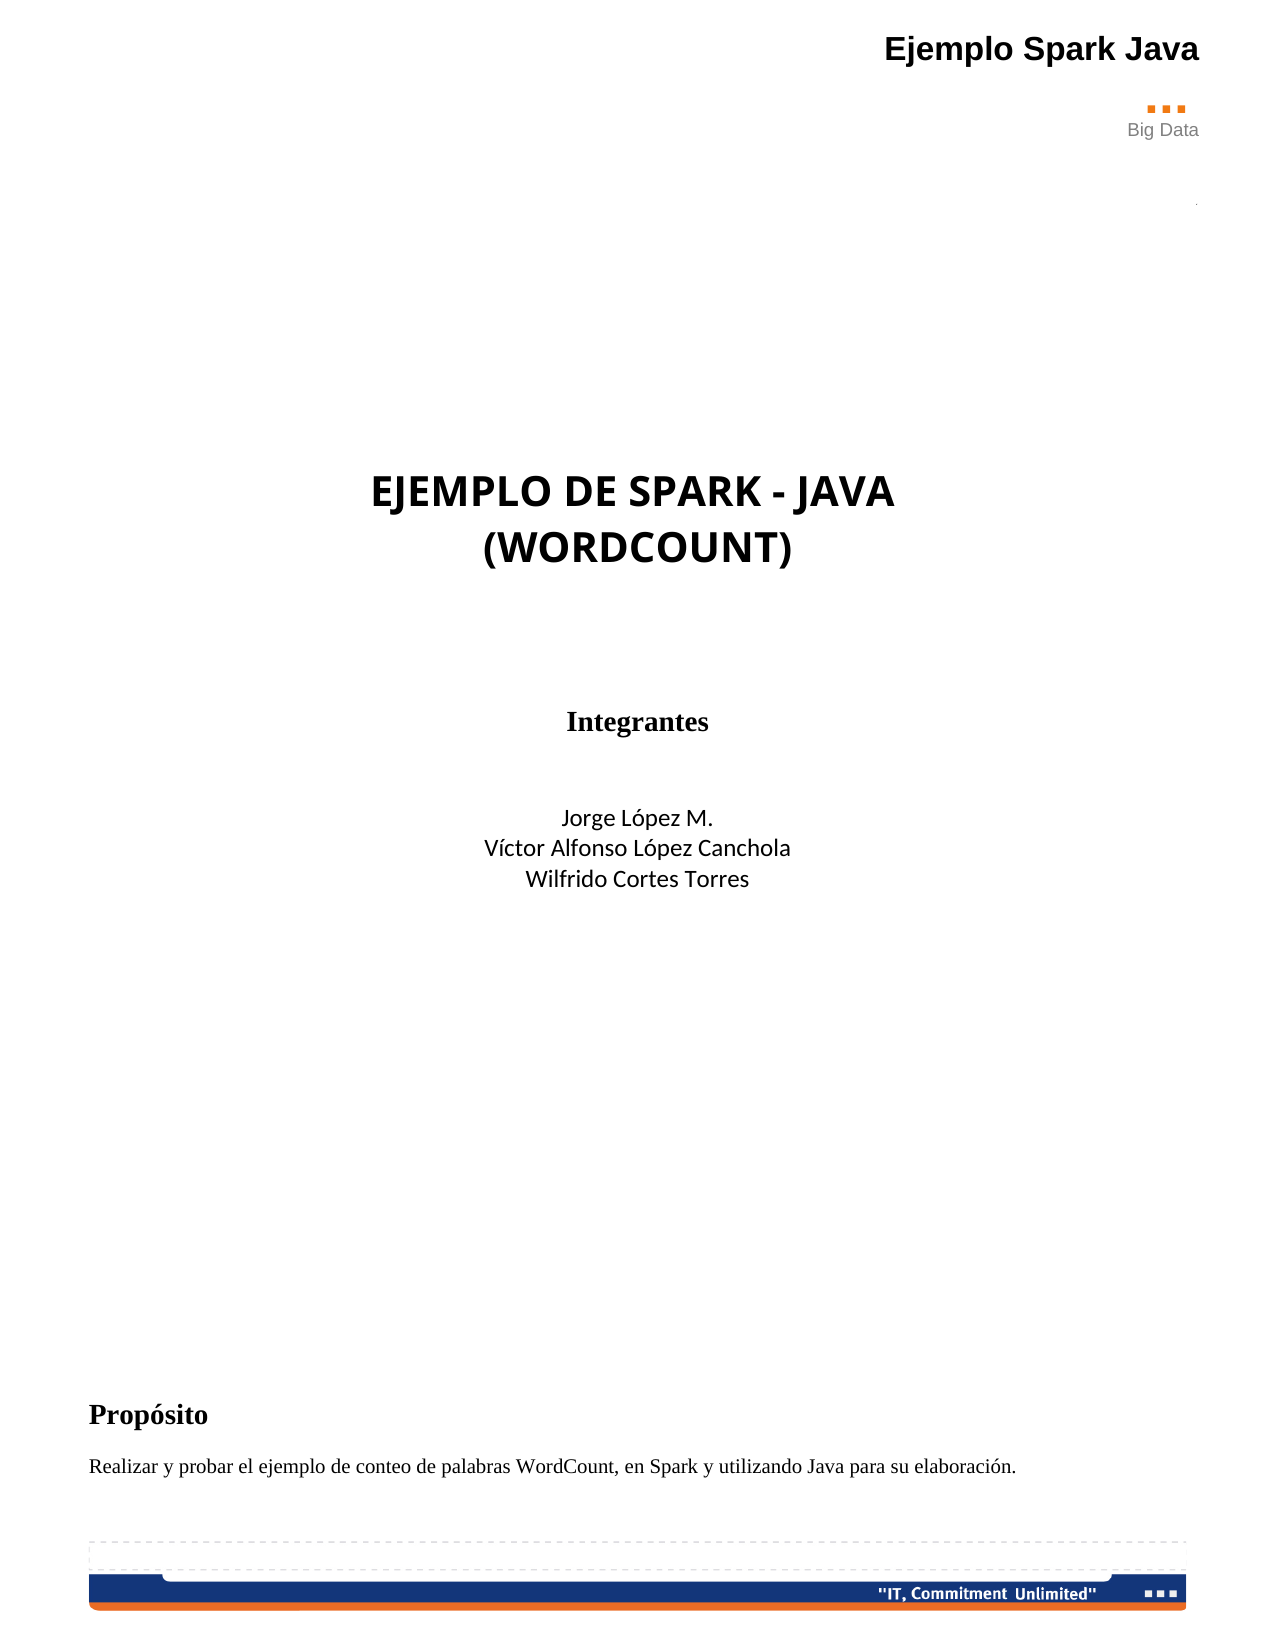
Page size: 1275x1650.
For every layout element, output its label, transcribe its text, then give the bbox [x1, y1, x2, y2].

text Propósito [88, 1397, 1186, 1430]
text Víctor Alfonso López Canchola [88, 833, 1186, 863]
picture [88, 1541, 1187, 1611]
text Wilfrido Cortes Torres [88, 863, 1186, 894]
text Jorge López M. [88, 802, 1186, 833]
text EJEMPLO DE SPARK - JAVA [88, 462, 1186, 518]
text Realizar y probar el ejemplo de conteo de palabras WordCount, en Spark y utilizando Java para su elaboración. [88, 1454, 1186, 1478]
text (WORDCOUNT) [88, 518, 1186, 575]
text Integrantes [88, 704, 1186, 738]
